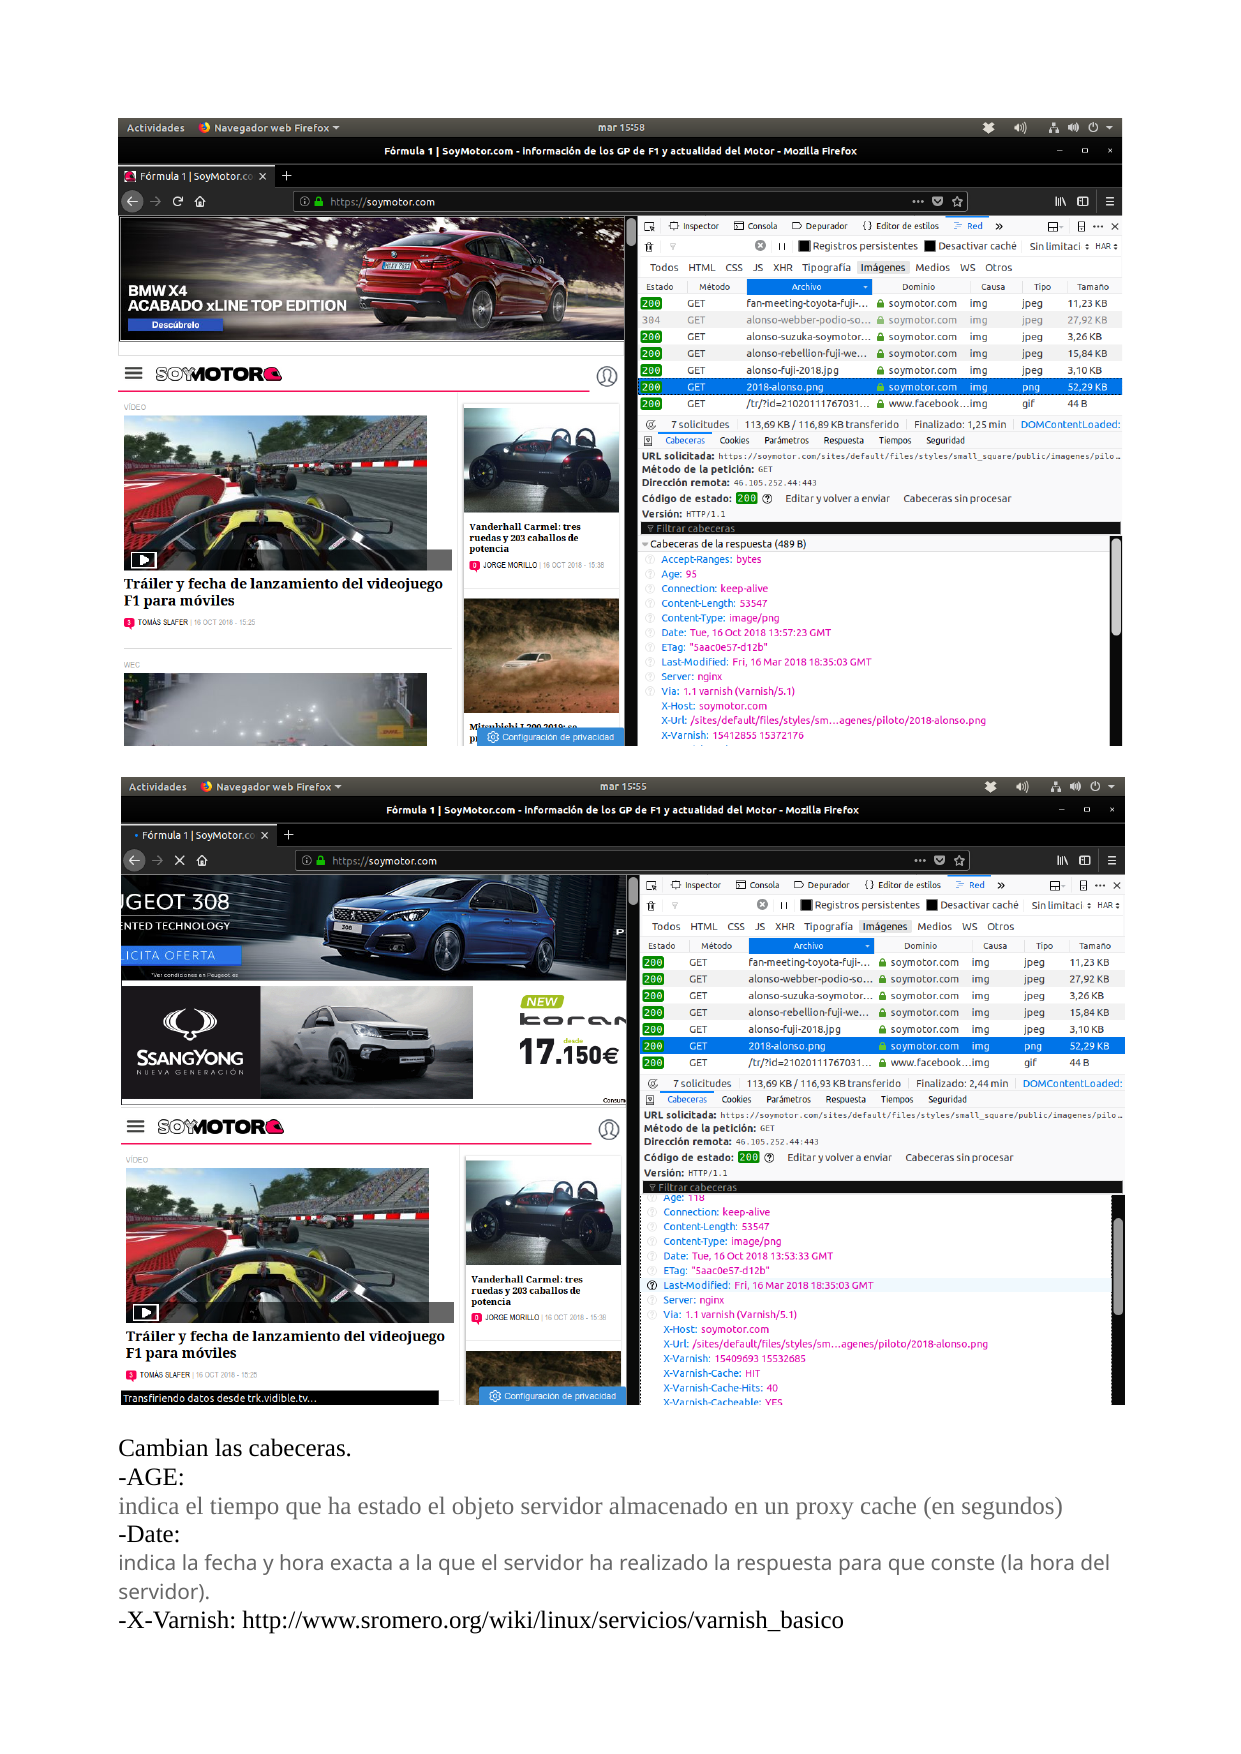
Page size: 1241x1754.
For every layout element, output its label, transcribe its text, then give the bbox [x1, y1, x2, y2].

text indica el tiempo que ha estado el objeto servidor almacenado en un proxy cache (en segundos) [118, 1491, 1122, 1519]
text indica la fecha y hora exacta a la que el servidor ha realizado la respuesta para que conste (la hora del servidor). [118, 1548, 1122, 1605]
picture [118, 118, 1123, 746]
picture [121, 777, 1125, 1405]
text -X-Varnish: http://www.sromero.org/wiki/linux/servicios/varnish_basico [118, 1605, 1122, 1634]
text -AGE: [118, 1462, 1122, 1491]
text Cambian las cabeceras. [118, 1433, 1122, 1462]
text -Date: [118, 1519, 1122, 1548]
